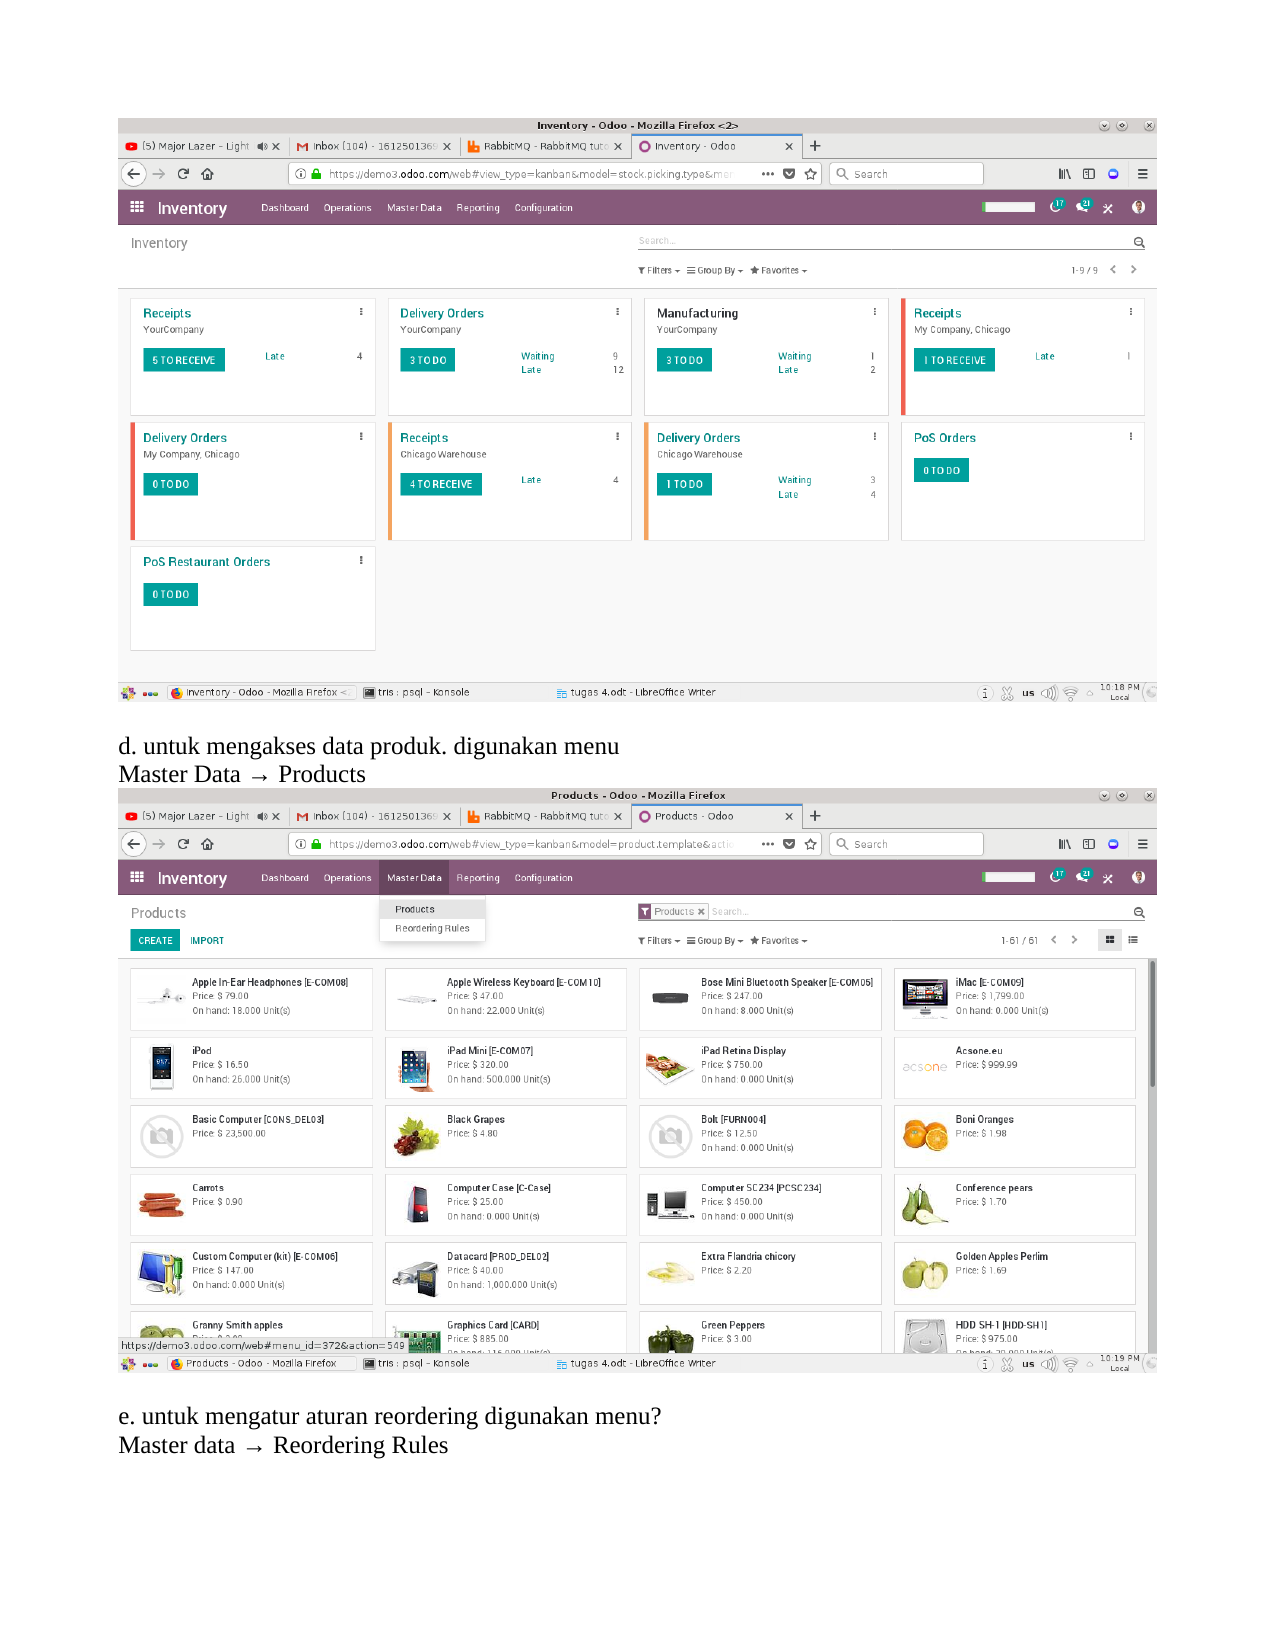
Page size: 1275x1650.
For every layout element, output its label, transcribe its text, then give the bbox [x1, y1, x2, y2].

text e. untuk mengatur aturan reordering digunakan menu? [118, 1401, 1157, 1430]
text Master Data → Products [118, 759, 1157, 788]
text Master data → Reordering Rules [118, 1430, 1157, 1458]
picture [118, 118, 1157, 702]
text d. untuk mengakses data produk. digunakan menu [118, 731, 1157, 759]
picture [118, 788, 1157, 1373]
